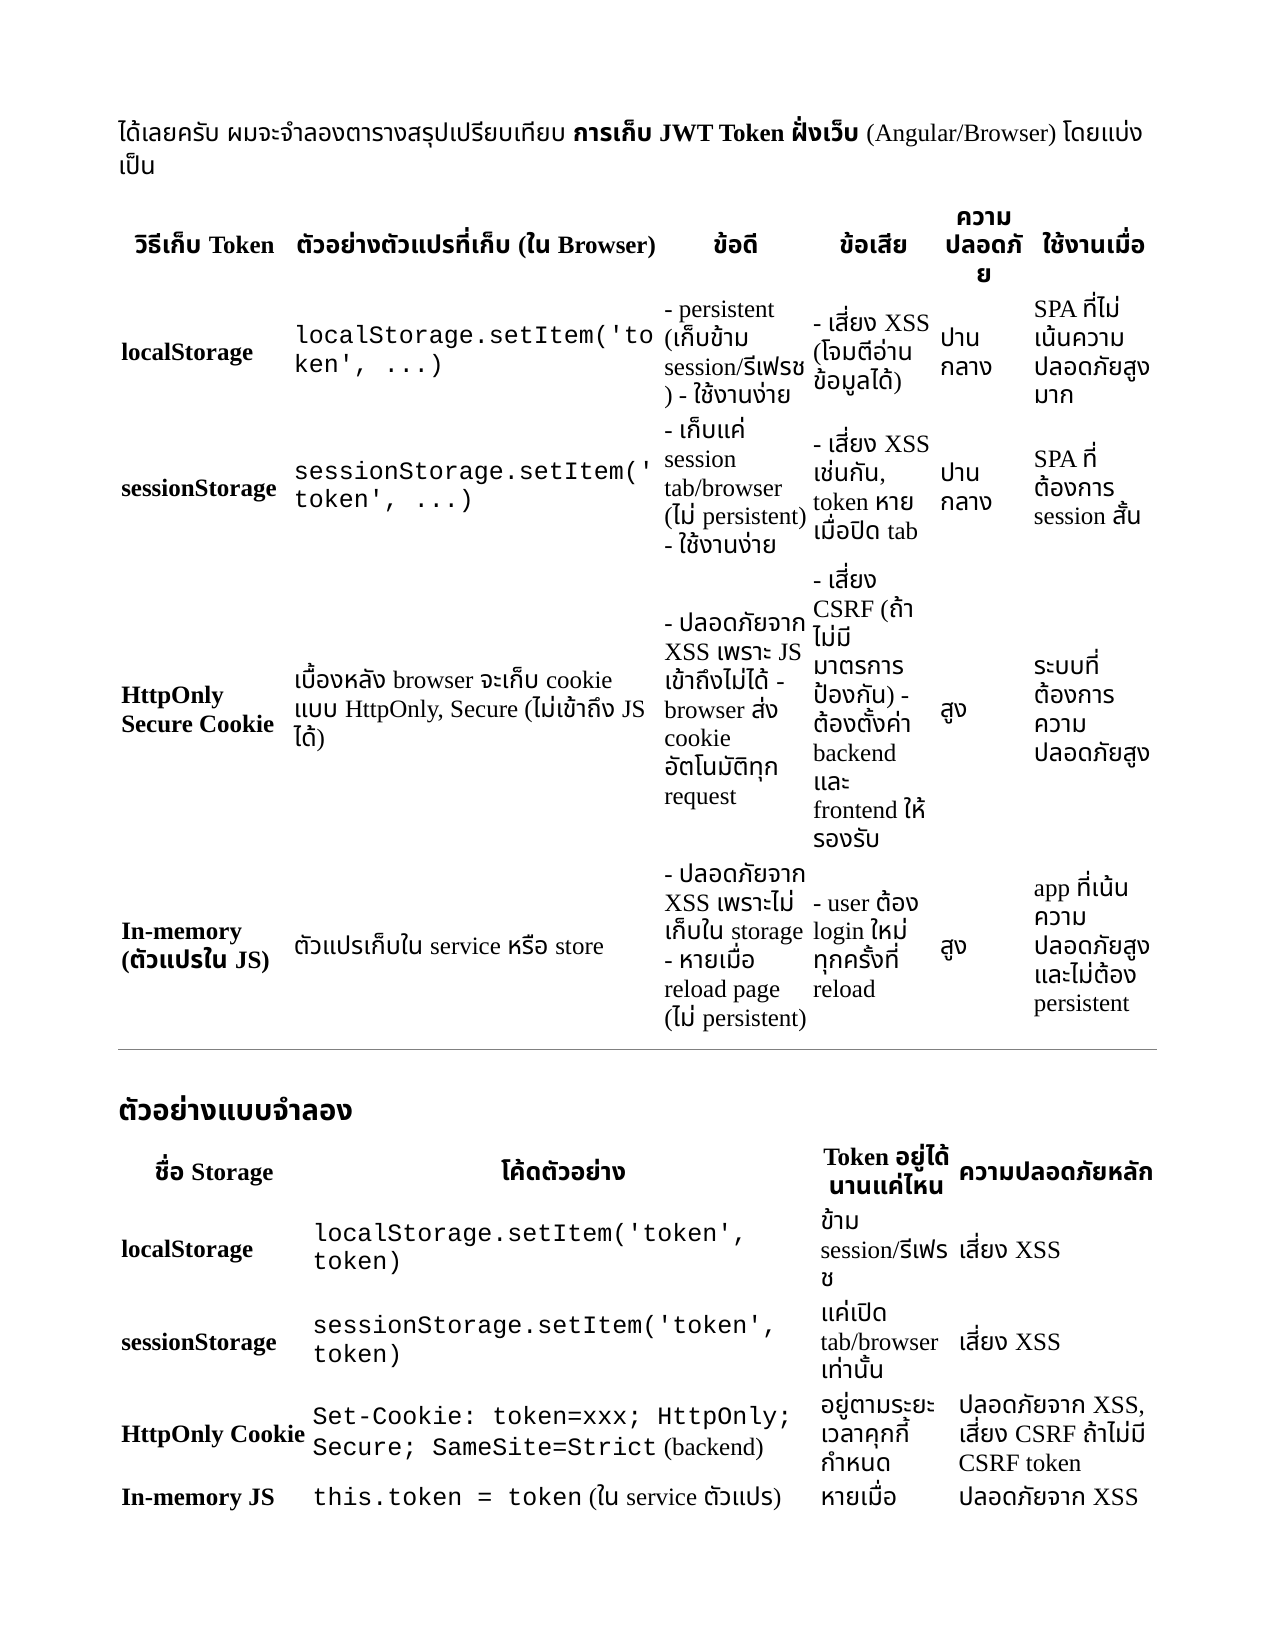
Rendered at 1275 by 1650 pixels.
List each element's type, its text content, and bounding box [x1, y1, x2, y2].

table_cell sessionStorage [118, 412, 291, 562]
table_header ความปลอดภัยหลัก [955, 1140, 1157, 1203]
table_cell ตัวแปรเก็บใน service หรือ store [291, 856, 661, 1034]
table_cell ระบบที่ต้องการความปลอดภัยสูง [1031, 562, 1157, 856]
table_cell localStorage [118, 1203, 309, 1295]
table_cell ข้าม session/รีเฟรช [818, 1203, 955, 1295]
table_cell app ที่เน้นความปลอดภัยสูงและไม่ต้อง persistent [1031, 856, 1157, 1034]
table_cell this.token = token (ใน service ตัวแปร) [309, 1480, 817, 1516]
table_cell localStorage [118, 291, 291, 412]
table_cell สูง [937, 562, 1031, 856]
table_header ข้อดี [661, 199, 810, 291]
text ได้เลยครับ ผมจะจำลองตารางสรุปเปรียบเทียบ การเก็บ JWT Token ฝั่งเว็บ (Angular/Browser) โดยแบ่งเป็น [118, 118, 1157, 180]
table_cell - เสี่ยง XSS เช่นกัน, token หายเมื่อปิด tab [810, 412, 937, 562]
table_header ความปลอดภัย [937, 199, 1031, 291]
table_cell ปลอดภัยจาก XSS, เสี่ยง CSRF ถ้าไม่มี CSRF token [955, 1387, 1157, 1479]
table_cell SPA ที่ต้องการ session สั้น [1031, 412, 1157, 562]
table_cell หายเมื่อ [818, 1480, 955, 1516]
table_header โค้ดตัวอย่าง [309, 1140, 817, 1203]
table_cell - เสี่ยง XSS (โจมตีอ่านข้อมูลได้) [810, 291, 937, 412]
table_header ชื่อ Storage [118, 1140, 309, 1203]
table_cell ปานกลาง [937, 412, 1031, 562]
table_cell - user ต้อง login ใหม่ทุกครั้งที่ reload [810, 856, 937, 1034]
table_cell HttpOnly Secure Cookie [118, 562, 291, 856]
table_cell sessionStorage.setItem('token', ...) [291, 412, 661, 562]
table_cell - ปลอดภัยจาก XSS เพราะ JS เข้าถึงไม่ได้ - browser ส่ง cookie อัตโนมัติทุก request [661, 562, 810, 856]
table_cell - เก็บแค่ session tab/browser (ไม่ persistent) - ใช้งานง่าย [661, 412, 810, 562]
table_header วิธีเก็บ Token [118, 199, 291, 291]
table_cell - เสี่ยง CSRF (ถ้าไม่มีมาตรการป้องกัน) - ต้องตั้งค่า backend และ frontend ให้รองรับ [810, 562, 937, 856]
table_cell localStorage.setItem('token', token) [309, 1203, 817, 1295]
table_cell เสี่ยง XSS [955, 1203, 1157, 1295]
subtitle ตัวอย่างแบบจำลอง [118, 1093, 1157, 1127]
table_header ข้อเสีย [810, 199, 937, 291]
table_cell ปลอดภัยจาก XSS [955, 1480, 1157, 1516]
table_cell ปานกลาง [937, 291, 1031, 412]
table_cell sessionStorage [118, 1295, 309, 1387]
table_cell localStorage.setItem('token', ...) [291, 291, 661, 412]
table_cell In-memory (ตัวแปรใน JS) [118, 856, 291, 1034]
table_cell - persistent (เก็บข้าม session/รีเฟรช) - ใช้งานง่าย [661, 291, 810, 412]
table_cell SPA ที่ไม่เน้นความปลอดภัยสูงมาก [1031, 291, 1157, 412]
table_cell แค่เปิด tab/browser เท่านั้น [818, 1295, 955, 1387]
table_header ใช้งานเมื่อ [1031, 199, 1157, 291]
table_cell Set-Cookie: token=xxx; HttpOnly; Secure; SameSite=Strict (backend) [309, 1387, 817, 1479]
table_cell HttpOnly Cookie [118, 1387, 309, 1479]
table_header ตัวอย่างตัวแปรที่เก็บ (ใน Browser) [291, 199, 661, 291]
table_cell เบื้องหลัง browser จะเก็บ cookie แบบ HttpOnly, Secure (ไม่เข้าถึง JS ได้) [291, 562, 661, 856]
table_cell - ปลอดภัยจาก XSS เพราะไม่เก็บใน storage - หายเมื่อ reload page (ไม่ persistent) [661, 856, 810, 1034]
table_header Token อยู่ได้นานแค่ไหน [818, 1140, 955, 1203]
table_cell สูง [937, 856, 1031, 1034]
table_cell เสี่ยง XSS [955, 1295, 1157, 1387]
table_cell sessionStorage.setItem('token', token) [309, 1295, 817, 1387]
table_cell In-memory JS [118, 1480, 309, 1516]
table_cell อยู่ตามระยะเวลาคุกกี้กำหนด [818, 1387, 955, 1479]
